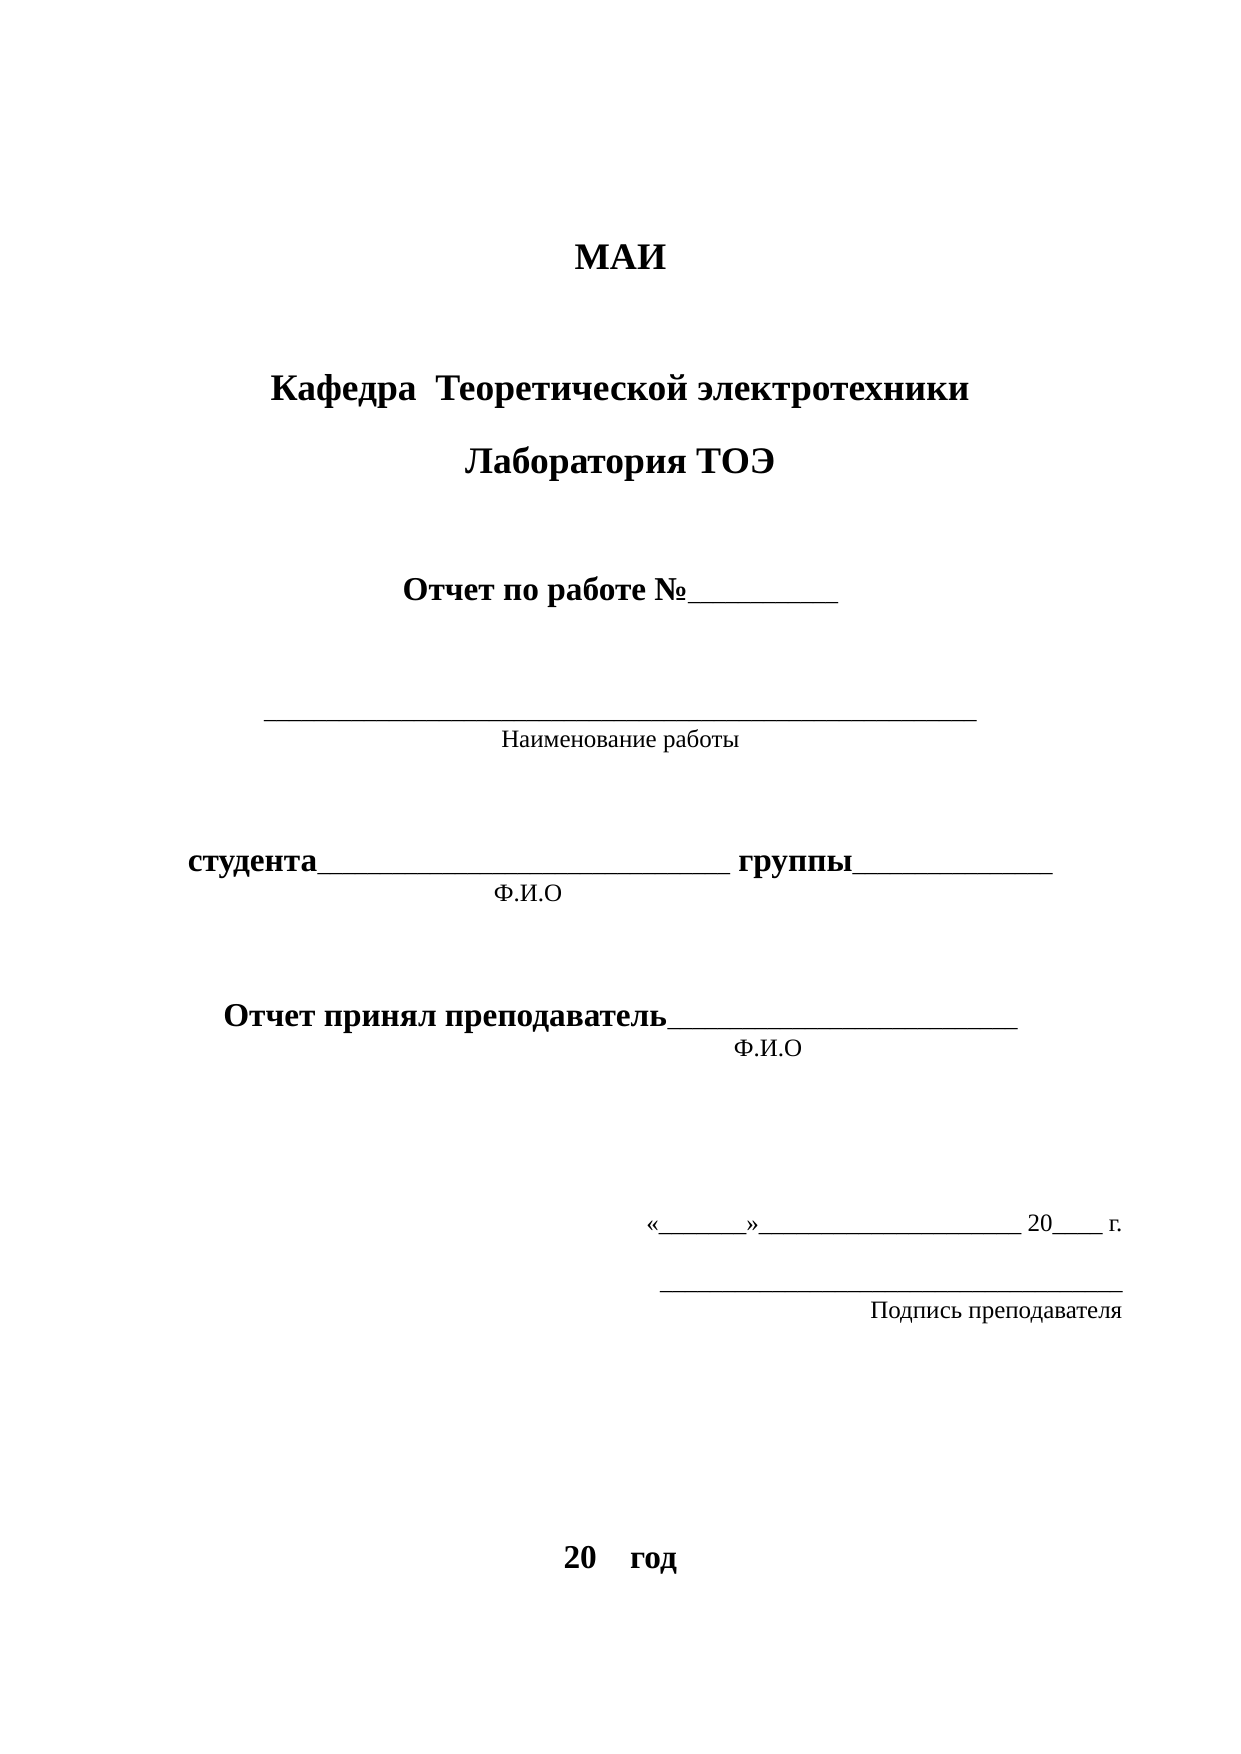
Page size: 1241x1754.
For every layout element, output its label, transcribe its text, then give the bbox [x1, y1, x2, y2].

text Подпись преподавателя [118, 1295, 1122, 1324]
text Отчет принял преподаватель____________________________ [118, 995, 1122, 1033]
text студента_________________________________ группы________________ [118, 840, 1122, 878]
text Ф.И.О [118, 878, 1122, 907]
text Отчет по работе №____________ [118, 569, 1122, 607]
text Наименование работы [118, 724, 1122, 752]
text Кафедра Теоретической электротехники [118, 365, 1122, 408]
text Лаборатория ТОЭ [118, 438, 1122, 481]
text МАИ [118, 234, 1122, 278]
text «_______»_____________________ 20____ г. [118, 1208, 1122, 1237]
text _________________________________________________________ [118, 695, 1122, 724]
text 20 год [118, 1537, 1122, 1576]
text _____________________________________ [118, 1266, 1122, 1295]
text Ф.И.О [118, 1033, 1122, 1062]
